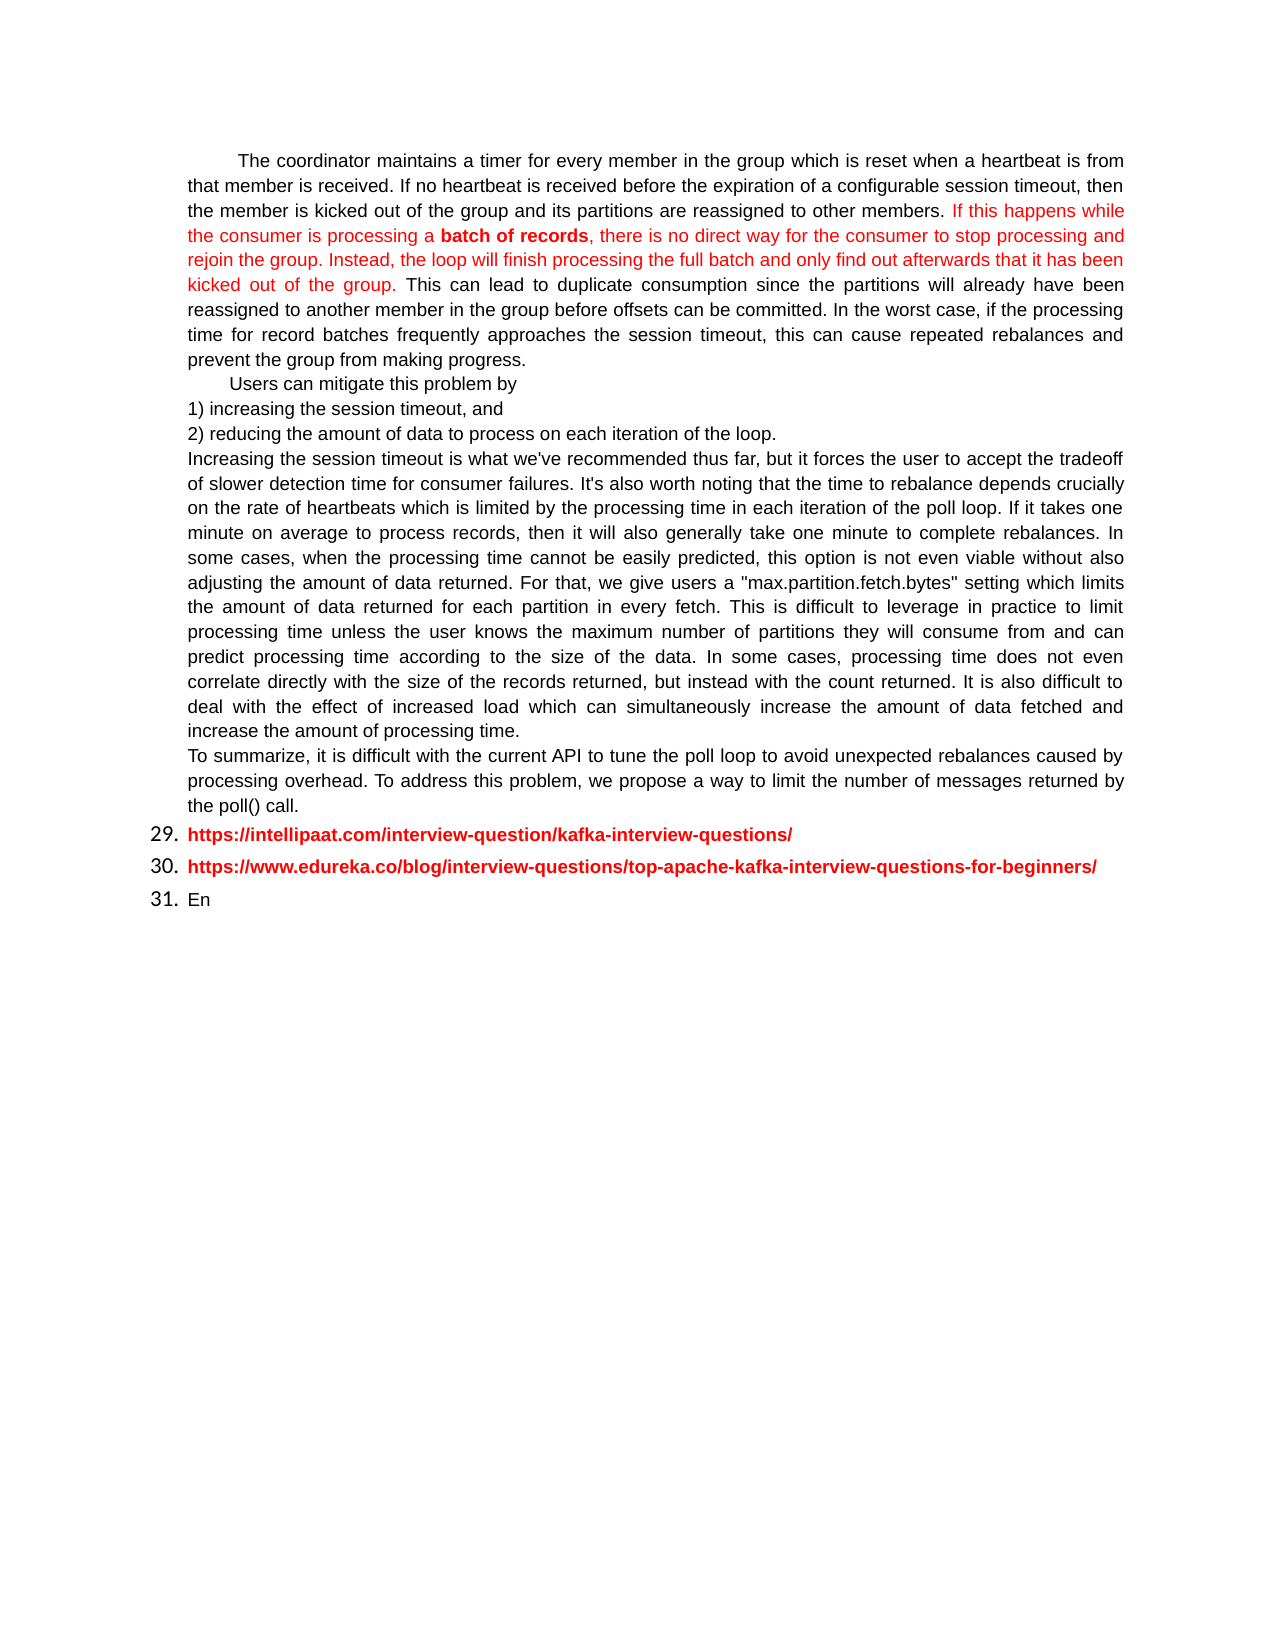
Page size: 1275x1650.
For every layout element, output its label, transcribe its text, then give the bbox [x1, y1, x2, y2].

list Increasing the session timeout is what we've recommended thus far, but it forces the user to accept the tradeoff of slower detection time for consumer failures. It's also worth noting that the time to rebalance depends crucially on the rate of heartbeats which is limited by the processing time in each iteration of the poll loop. If it takes one minute on average to process records, then it will also generally take one minute to complete rebalances. In some cases, when the processing time cannot be easily predicted, this option is not even viable without also adjusting the amount of data returned. For that, we give users a "max.partition.fetch.bytes" setting which limits the amount of data returned for each partition in every fetch. This is difficult to leverage in practice to limit processing time unless the user knows the maximum number of partitions they will consume from and can predict processing time according to the size of the data. In some cases, processing time does not even correlate directly with the size of the records returned, but instead with the count returned. It is also difficult to deal with the effect of increased load which can simultaneously increase the amount of data fetched and increase the amount of processing time. [150, 447, 1125, 742]
list To summarize, it is difficult with the current API to tune the poll loop to avoid unexpected rebalances caused by processing overhead. To address this problem, we propose a way to limit the number of messages returned by the poll() call. [150, 745, 1125, 816]
list En [150, 884, 1125, 912]
list https://intellipaat.com/interview-question/kafka-interview-questions/ [150, 819, 1125, 847]
list Users can mitigate this problem by [150, 373, 1125, 395]
list The coordinator maintains a timer for every member in the group which is reset when a heartbeat is from that member is received. If no heartbeat is received before the expiration of a configurable session timeout, then the member is kicked out of the group and its partitions are reassigned to other members. If this happens while the consumer is processing a batch of records, there is no direct way for the consumer to stop processing and rejoin the group. Instead, the loop will finish processing the full batch and only find out afterwards that it has been kicked out of the group. This can lead to duplicate consumption since the partitions will already have been reassigned to another member in the group before offsets can be committed. In the worst case, if the processing time for record batches frequently approaches the session timeout, this can cause repeated rebalances and prevent the group from making progress. [150, 150, 1125, 370]
list https://www.edureka.co/blog/interview-questions/top-apache-kafka-interview-questions-for-beginners/ [150, 852, 1125, 879]
list 1) increasing the session timeout, and [150, 398, 1125, 419]
list 2) reducing the amount of data to process on each iteration of the loop. [150, 423, 1125, 444]
